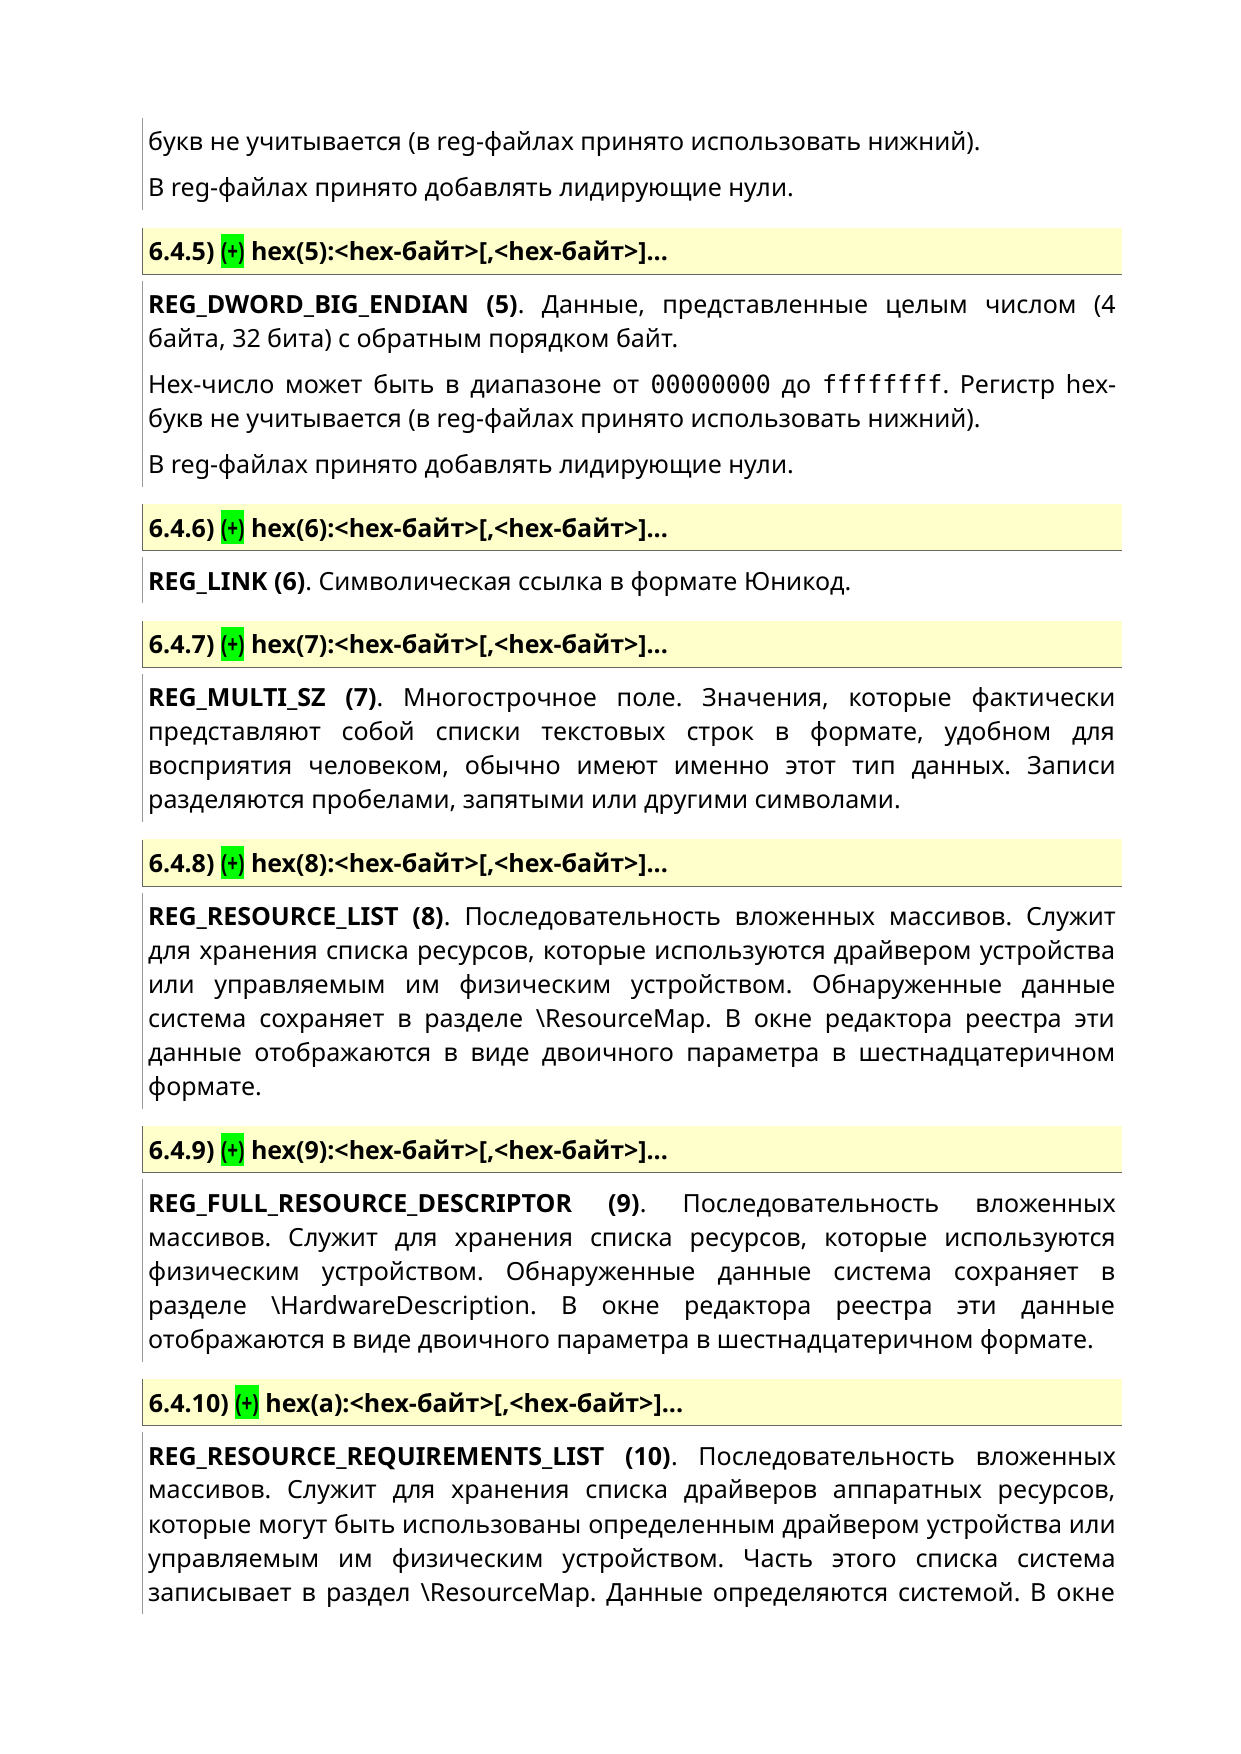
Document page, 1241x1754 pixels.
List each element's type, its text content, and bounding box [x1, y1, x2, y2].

text REG_FULL_RESOURCE_DESCRIPTOR (9). Последовательность вложенных массивов. Служит для хранения списка ресурсов, которые используются физическим устройством. Обнаруженные данные система сохраняет в разделе \HardwareDescription. В окне редактора реестра эти данные отображаются в виде двоичного параметра в шестнадцатеричном формате. [143, 1179, 1122, 1362]
text В reg-файлах принято добавлять лидирующие нули. [143, 164, 1122, 210]
subtitle (+) hex(5):<hex-байт>[,<hex-байт>]... [143, 228, 1122, 274]
subtitle (+) hex(7):<hex-байт>[,<hex-байт>]... [143, 621, 1122, 667]
text REG_MULTI_SZ (7). Многострочное поле. Значения, которые фактически представляют собой списки текстовых строк в формате, удобном для восприятия человеком, обычно имеют именно этот тип данных. Записи разделяются пробелами, запятыми или другими символами. [143, 674, 1122, 822]
subtitle (+) hex(a):<hex-байт>[,<hex-байт>]... [143, 1379, 1122, 1425]
subtitle (+) hex(6):<hex-байт>[,<hex-байт>]... [143, 504, 1122, 550]
text Hex-число может быть в диапазоне от 00000000 до ffffffff. Регистр hex-букв не учитывается (в reg-файлах принято использовать нижний). [143, 361, 1122, 435]
text REG_DWORD_BIG_ENDIAN (5). Данные, представленные целым числом (4 байта, 32 бита) с обратным порядком байт. [143, 281, 1122, 355]
text REG_RESOURCE_REQUIREMENTS_LIST (10). Последовательность вложенных массивов. Служит для хранения списка драйверов аппаратных ресурсов, которые могут быть использованы определенным драйвером устройства или управляемым им физическим устройством. Часть этого списка система записывает в раздел \ResourceMap. Данные определяются системой. В окне [143, 1432, 1122, 1614]
subtitle (+) hex(8):<hex-байт>[,<hex-байт>]... [142, 839, 1122, 886]
subtitle (+) hex(9):<hex-байт>[,<hex-байт>]... [143, 1126, 1122, 1172]
text В reg-файлах принято добавлять лидирующие нули. [143, 441, 1122, 487]
text REG_LINK (6). Символическая ссылка в формате Юникод. [143, 557, 1122, 603]
text REG_RESOURCE_LIST (8). Последовательность вложенных массивов. Служит для хранения списка ресурсов, которые используются драйвером устройства или управляемым им физическим устройством. Обнаруженные данные система сохраняет в разделе \ResourceMap. В окне редактора реестра эти данные отображаются в виде двоичного параметра в шестнадцатеричном формате. [142, 892, 1122, 1109]
text букв не учитывается (в reg-файлах принято использовать нижний). [143, 118, 1122, 158]
